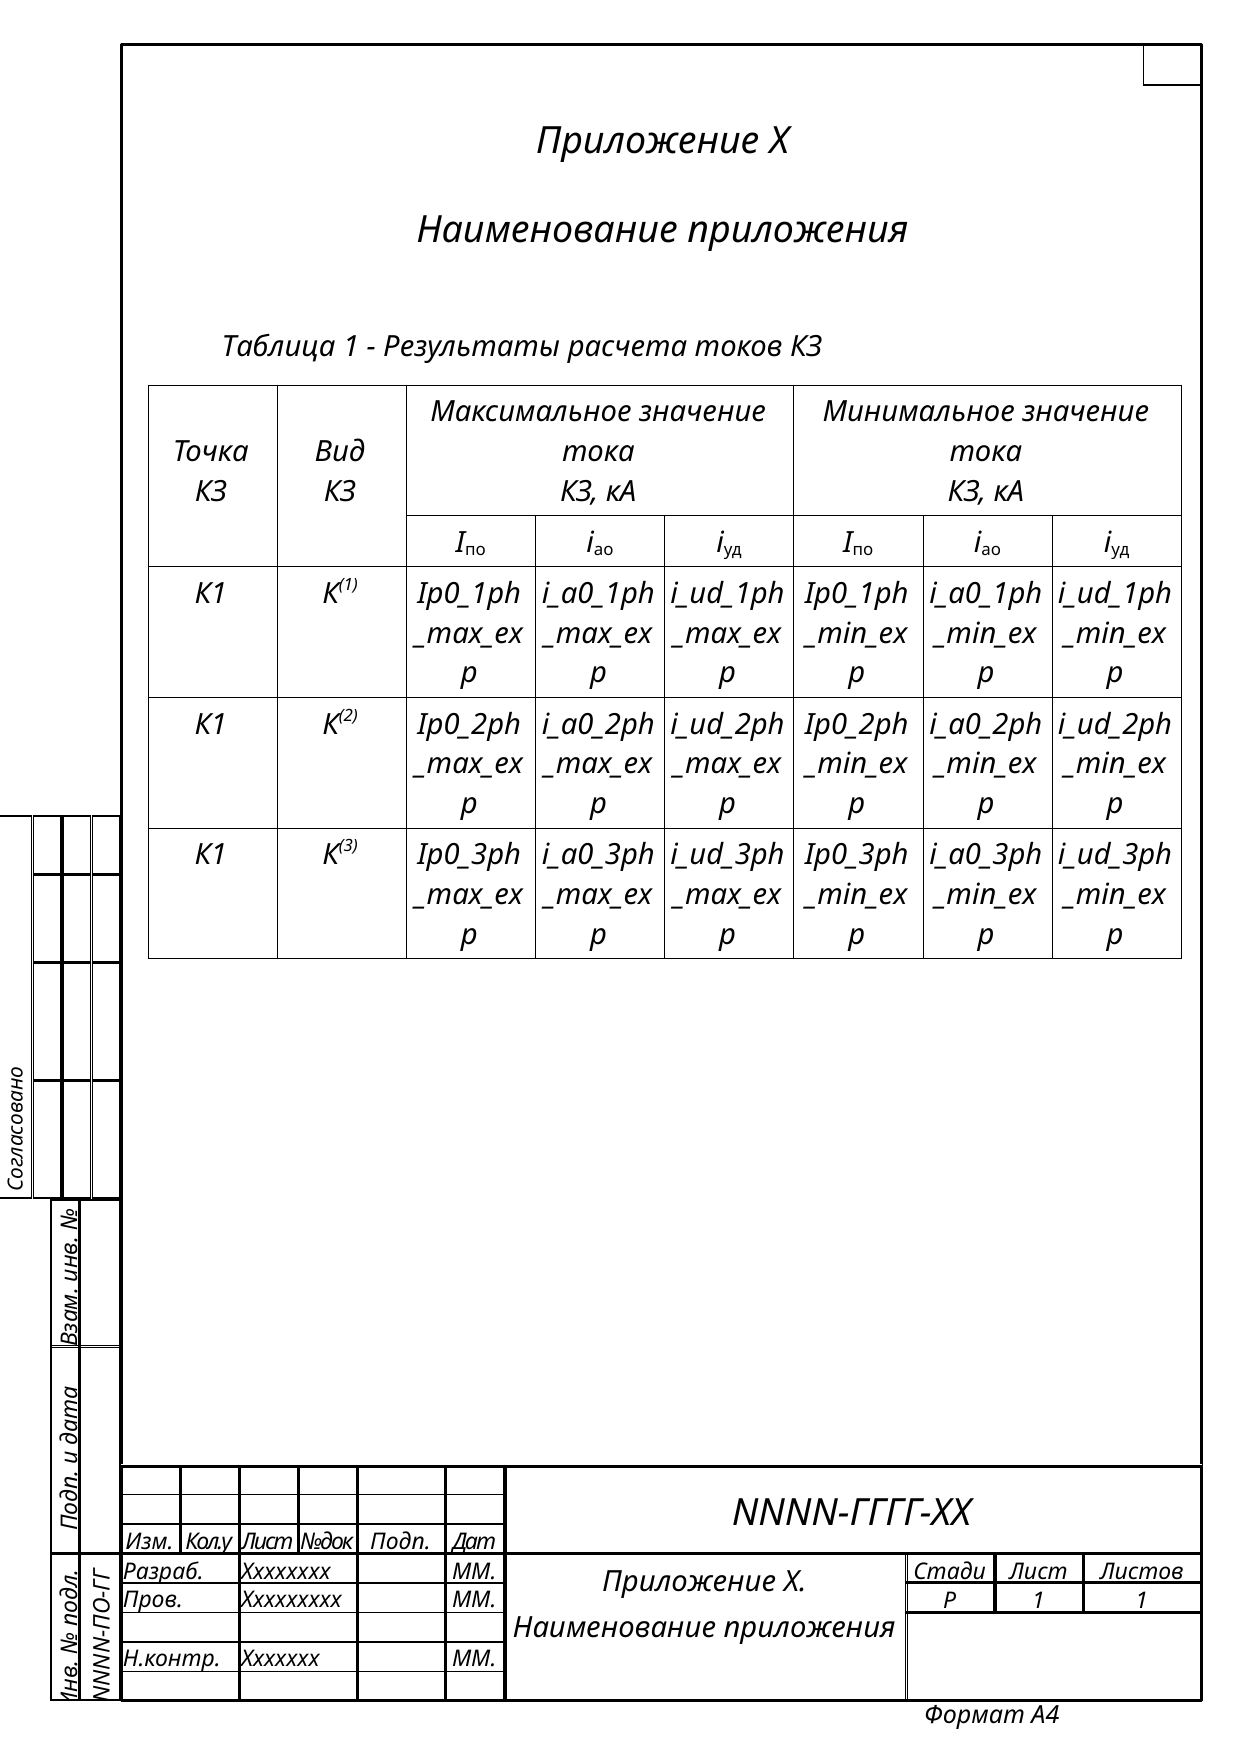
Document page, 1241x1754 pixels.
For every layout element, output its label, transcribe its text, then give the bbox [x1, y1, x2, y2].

table_header Минимальное значение тока КЗ, кА [794, 386, 1181, 515]
table_cell Iпо [794, 516, 923, 566]
table_header Точка КЗ [149, 386, 277, 566]
table_cell К1 [149, 698, 277, 828]
table_cell Ip0_2ph_max_exp [407, 698, 535, 828]
text Таблица 1 - Результаты расчета токов КЗ [148, 325, 1181, 365]
table_cell i_ud_1ph_min_exp [1053, 567, 1181, 697]
table_cell i_ud_3ph_max_exp [665, 829, 793, 958]
subtitle Наименование приложения [148, 202, 1181, 253]
table_cell iуд [665, 516, 793, 566]
table_cell i_a0_3ph_min_exp [924, 829, 1052, 958]
table_cell Ip0_3ph_max_exp [407, 829, 535, 958]
table_cell Ip0_2ph_min_exp [794, 698, 923, 828]
table_cell i_a0_2ph_min_exp [924, 698, 1052, 828]
table_cell i_a0_1ph_max_exp [536, 567, 664, 697]
table_cell iао [536, 516, 664, 566]
table_header Вид КЗ [278, 386, 406, 566]
table_cell i_ud_2ph_max_exp [665, 698, 793, 828]
table_cell Ip0_3ph_min_exp [794, 829, 923, 958]
table_cell i_ud_2ph_min_exp [1053, 698, 1181, 828]
table_cell i_ud_1ph_max_exp [665, 567, 793, 697]
table_cell К1 [149, 829, 277, 958]
table_cell iао [924, 516, 1052, 566]
table_cell Ip0_1ph_max_exp [407, 567, 535, 697]
table_cell К(1) [278, 567, 406, 697]
table_cell i_a0_1ph_min_exp [924, 567, 1052, 697]
table_header Максимальное значение тока КЗ, кА [407, 386, 793, 515]
table_cell i_a0_3ph_max_exp [536, 829, 664, 958]
table_cell i_ud_3ph_min_exp [1053, 829, 1181, 958]
table_cell iуд [1053, 516, 1181, 566]
table_cell Ip0_1ph_min_exp [794, 567, 923, 697]
table_cell К(2) [278, 698, 406, 828]
table_cell i_a0_2ph_max_exp [536, 698, 664, 828]
table_cell К1 [149, 567, 277, 697]
table_cell К(3) [278, 829, 406, 958]
table_cell Iпо [407, 516, 535, 566]
subtitle Приложение Х [148, 113, 1181, 164]
